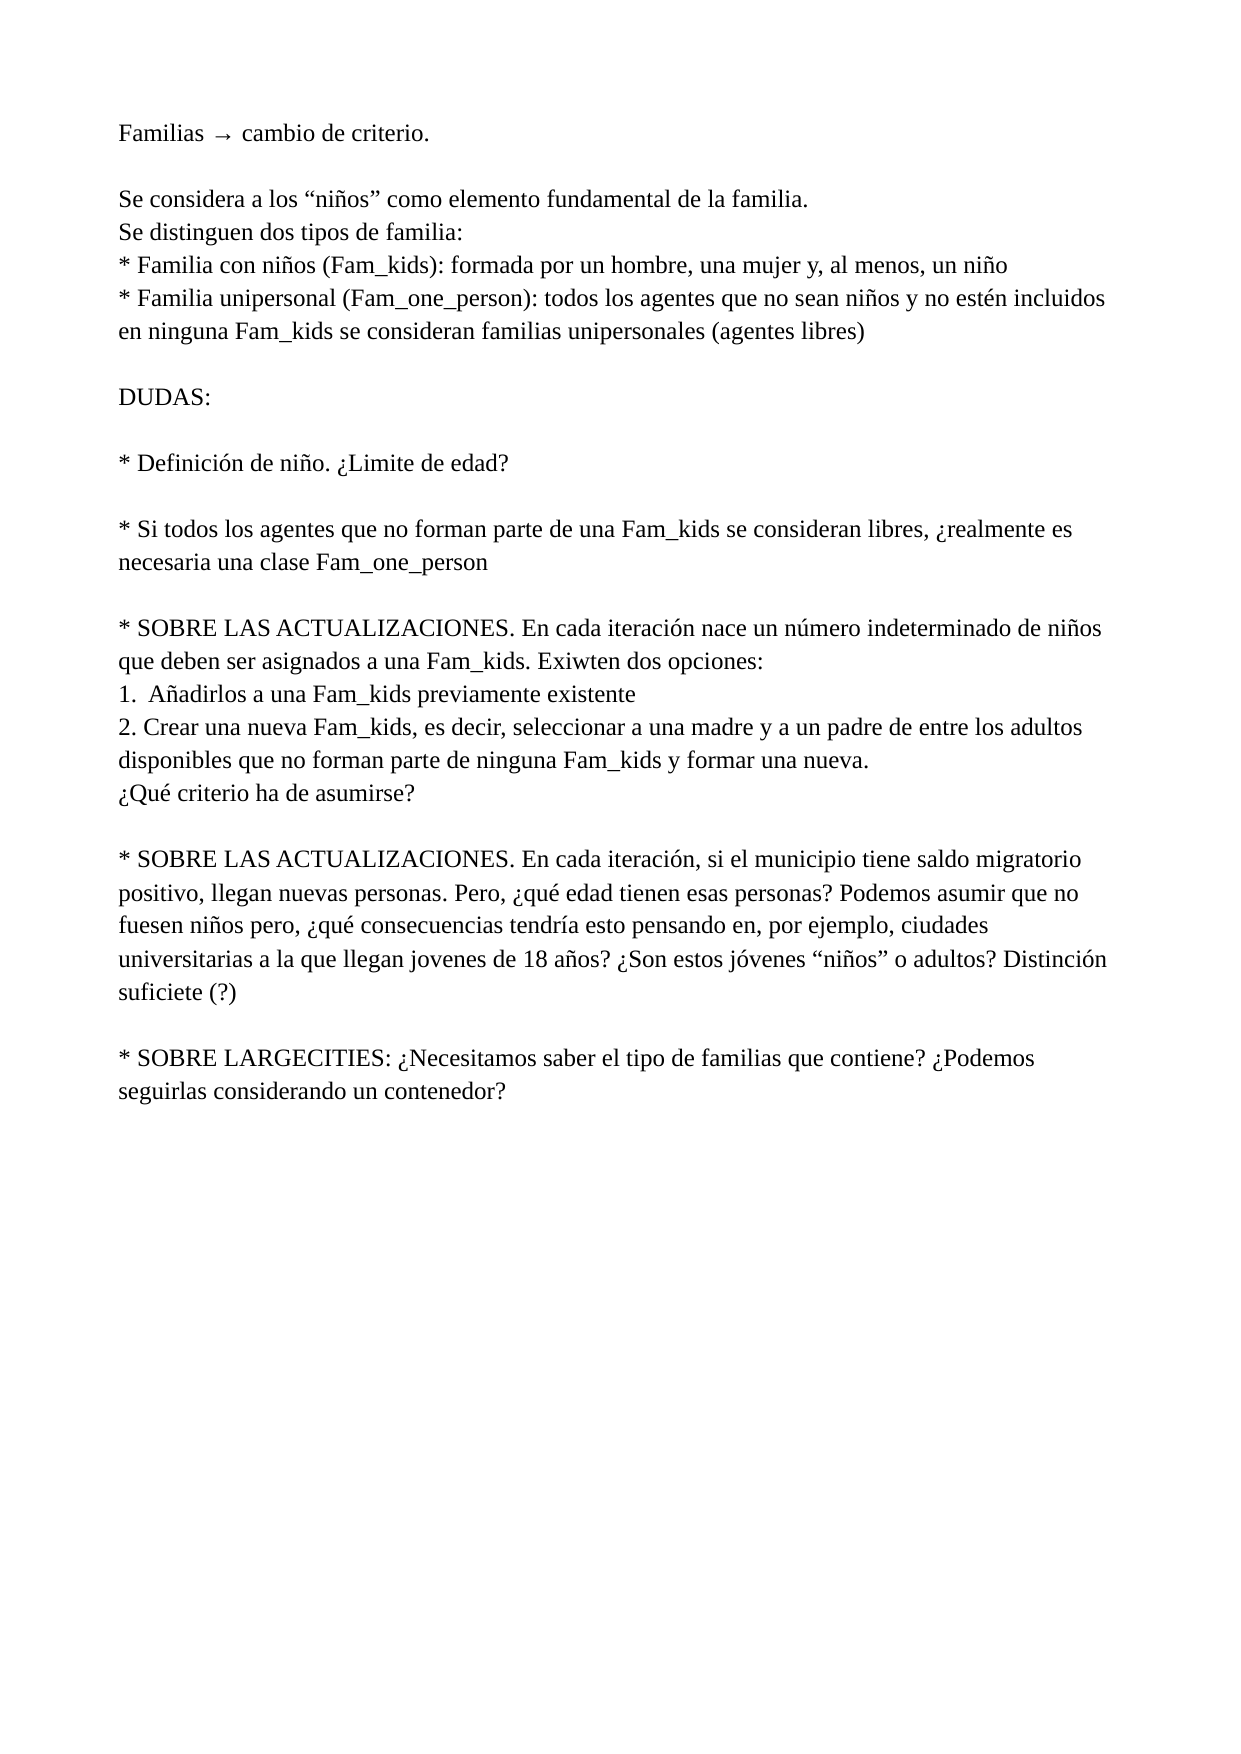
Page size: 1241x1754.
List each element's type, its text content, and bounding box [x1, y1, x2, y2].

text * SOBRE LAS ACTUALIZACIONES. En cada iteración, si el municipio tiene saldo migratorio positivo, llegan nuevas personas. Pero, ¿qué edad tienen esas personas? Podemos asumir que no fuesen niños pero, ¿qué consecuencias tendría esto pensando en, por ejemplo, ciudades universitarias a la que llegan jovenes de 18 años? ¿Son estos jóvenes “niños” o adultos? Distinción suficiete (?) [118, 844, 1122, 1005]
text 2. Crear una nueva Fam_kids, es decir, seleccionar a una madre y a un padre de entre los adultos disponibles que no forman parte de ninguna Fam_kids y formar una nueva. [118, 712, 1122, 774]
text 1. Añadirlos a una Fam_kids previamente existente [118, 679, 1122, 708]
text Se considera a los “niños” como elemento fundamental de la familia. [118, 184, 1122, 213]
text DUDAS: [118, 382, 1122, 411]
text * Definición de niño. ¿Limite de edad? [118, 448, 1122, 477]
text * Familia unipersonal (Fam_one_person): todos los agentes que no sean niños y no estén incluidos en ninguna Fam_kids se consideran familias unipersonales (agentes libres) [118, 283, 1122, 345]
text * SOBRE LAS ACTUALIZACIONES. En cada iteración nace un número indeterminado de niños que deben ser asignados a una Fam_kids. Exiwten dos opciones: [118, 613, 1122, 675]
text * Familia con niños (Fam_kids): formada por un hombre, una mujer y, al menos, un niño [118, 250, 1122, 279]
text Se distinguen dos tipos de familia: [118, 217, 1122, 246]
text ¿Qué criterio ha de asumirse? [118, 778, 1122, 807]
text * SOBRE LARGECITIES: ¿Necesitamos saber el tipo de familias que contiene? ¿Podemos seguirlas considerando un contenedor? [118, 1043, 1122, 1104]
text Familias → cambio de criterio. [118, 118, 1122, 147]
text * Si todos los agentes que no forman parte de una Fam_kids se consideran libres, ¿realmente es necesaria una clase Fam_one_person [118, 514, 1122, 576]
